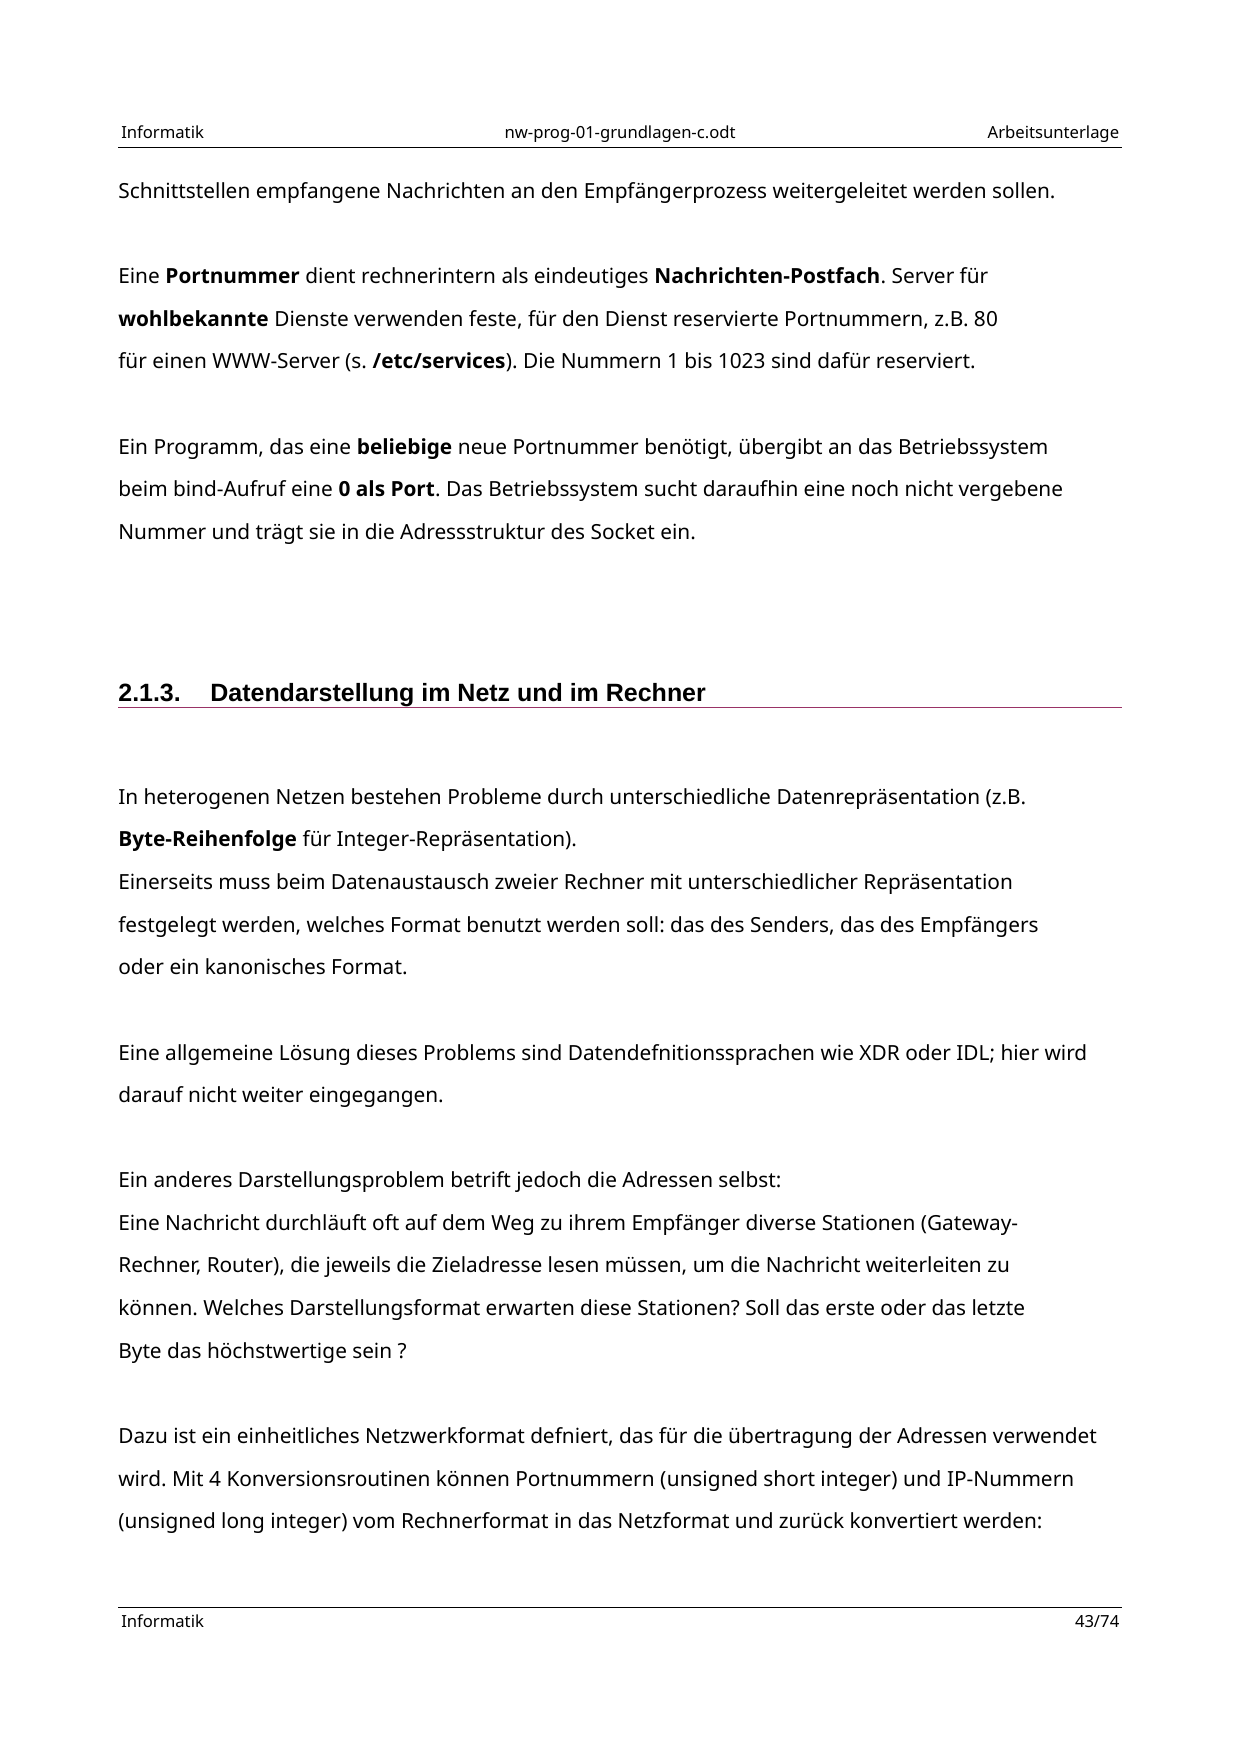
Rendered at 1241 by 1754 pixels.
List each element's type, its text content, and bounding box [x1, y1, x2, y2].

text Ein Programm, das eine beliebige neue Portnummer benötigt, übergibt an das Betriebssystem [118, 432, 1122, 460]
text Byte-Reihenfolge für Integer-Repräsentation). [118, 824, 1122, 853]
text Byte das höchstwertige sein ? [118, 1336, 1122, 1364]
text Ein anderes Darstellungsproblem betrift jedoch die Adressen selbst: [118, 1165, 1122, 1194]
subtitle Datendarstellung im Netz und im Rechner [118, 678, 1122, 707]
text Schnittstellen empfangene Nachrichten an den Empfängerprozess weitergeleitet werden sollen. [118, 176, 1122, 205]
text Eine allgemeine Lösung dieses Problems sind Datendefnitionssprachen wie XDR oder IDL; hier wird darauf nicht weiter eingegangen. [118, 1038, 1122, 1109]
text Eine Portnummer dient rechnerintern als eindeutiges Nachrichten-Postfach. Server für [118, 261, 1122, 290]
text festgelegt werden, welches Format benutzt werden soll: das des Senders, das des Empfängers [118, 910, 1122, 938]
text In heterogenen Netzen bestehen Probleme durch unterschiedliche Datenrepräsentation (z.B. [118, 782, 1122, 810]
text Dazu ist ein einheitliches Netzwerkformat defniert, das für die übertragung der Adressen verwendet wird. Mit 4 Konversionsroutinen können Portnummern (unsigned short integer) und IP-Nummern (unsigned long integer) vom Rechnerformat in das Netzformat und zurück konvertiert werden: [118, 1421, 1122, 1535]
text Rechner, Router), die jeweils die Zieladresse lesen müssen, um die Nachricht weiterleiten zu [118, 1251, 1122, 1279]
text beim bind-Aufruf eine 0 als Port. Das Betriebssystem sucht daraufhin eine noch nicht vergebene Nummer und trägt sie in die Adressstruktur des Socket ein. [118, 474, 1122, 546]
text für einen WWW-Server (s. /etc/services). Die Nummern 1 bis 1023 sind dafür reserviert. [118, 347, 1122, 375]
text können. Welches Darstellungsformat erwarten diese Stationen? Soll das erste oder das letzte [118, 1293, 1122, 1322]
text oder ein kanonisches Format. [118, 952, 1122, 981]
text Einerseits muss beim Datenaustausch zweier Rechner mit unterschiedlicher Repräsentation [118, 867, 1122, 896]
text Eine Nachricht durchläuft oft auf dem Weg zu ihrem Empfänger diverse Stationen (Gateway- [118, 1208, 1122, 1236]
text wohlbekannte Dienste verwenden feste, für den Dienst reservierte Portnummern, z.B. 80 [118, 304, 1122, 332]
